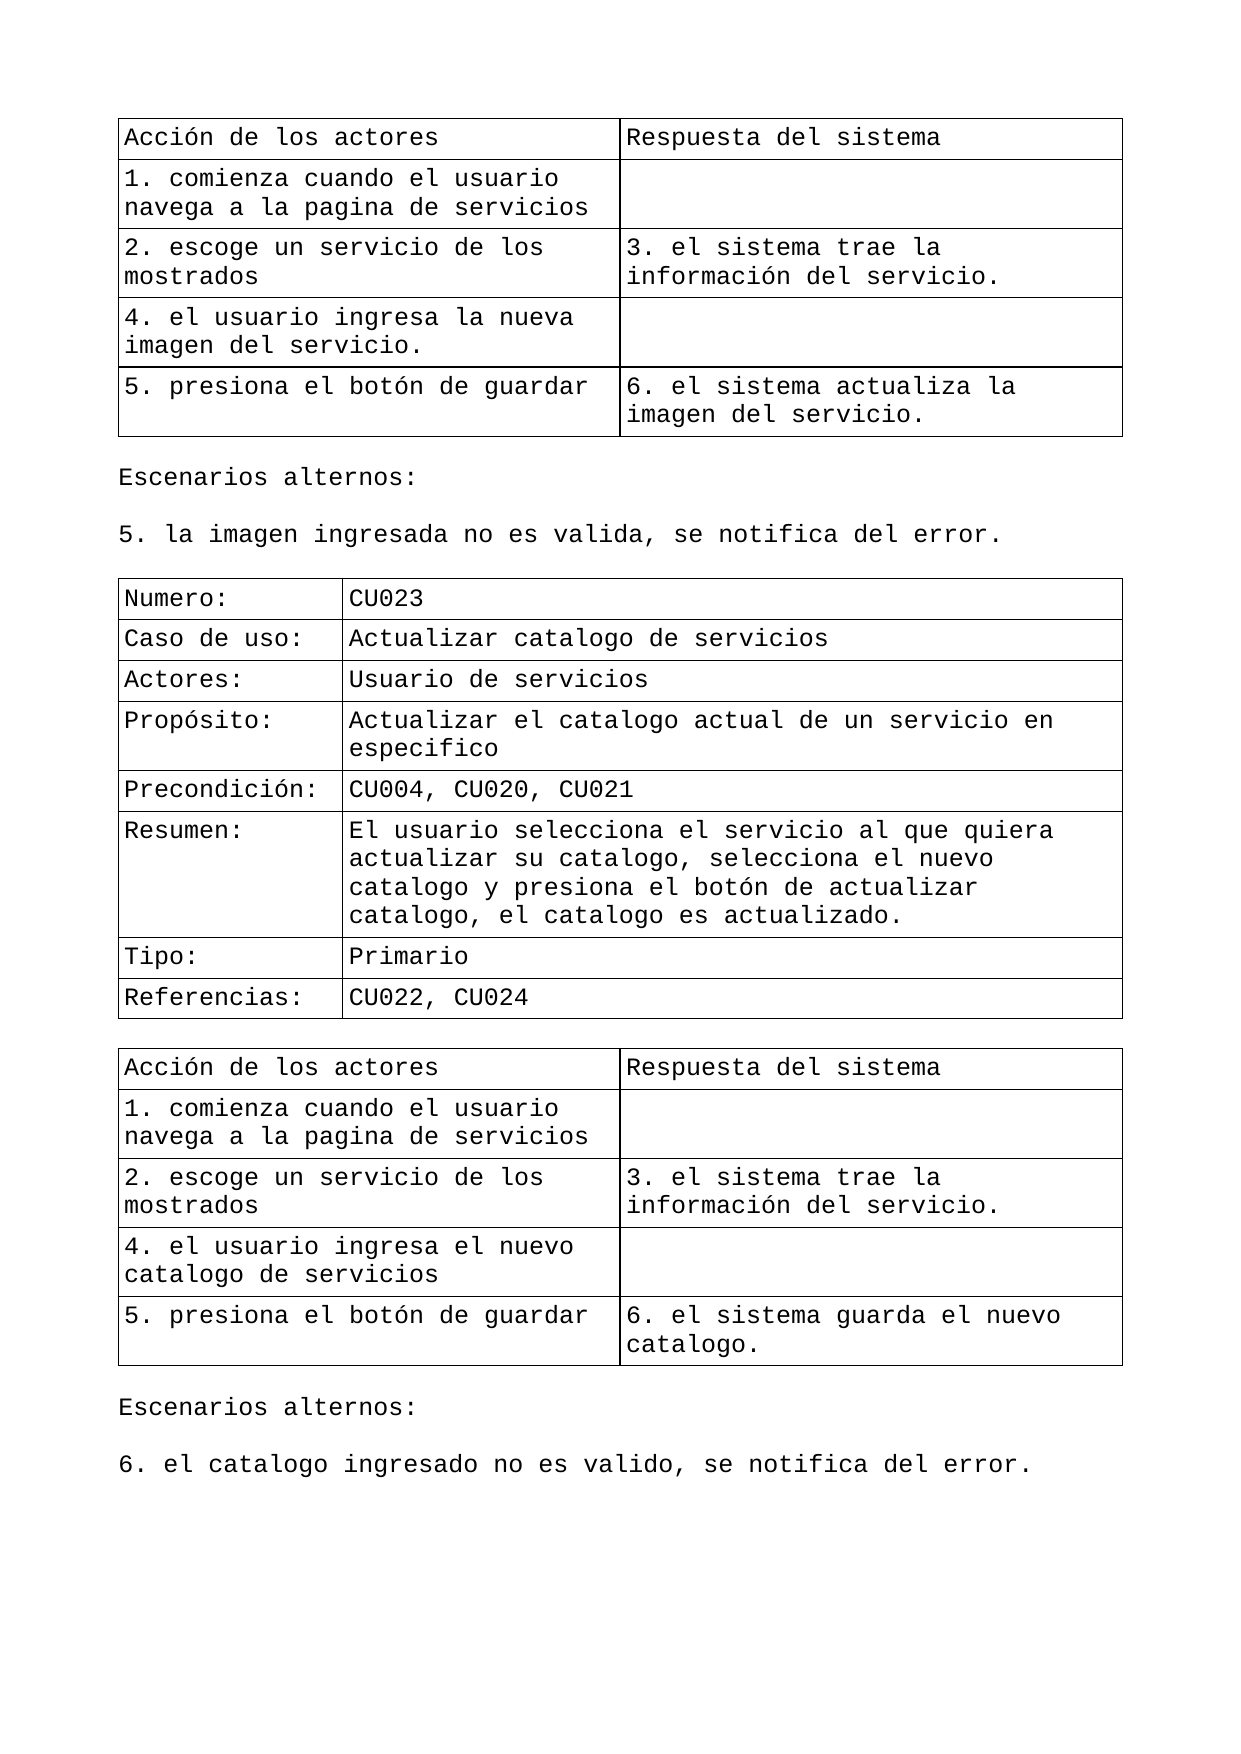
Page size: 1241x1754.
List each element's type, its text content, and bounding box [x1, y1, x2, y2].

table_cell Caso de uso: [119, 620, 342, 660]
table_header Acción de los actores [119, 119, 619, 159]
table_cell CU022, CU024 [343, 979, 1122, 1018]
table_cell 2. escoge un servicio de los mostrados [119, 229, 619, 297]
table_cell [621, 1090, 1122, 1158]
table_cell CU004, CU020, CU021 [343, 771, 1122, 811]
table_cell 3. el sistema trae la información del servicio. [621, 1159, 1122, 1227]
table_cell 6. el sistema actualiza la imagen del servicio. [621, 368, 1122, 436]
table_cell 2. escoge un servicio de los mostrados [119, 1159, 619, 1227]
table_header Numero: [119, 579, 342, 619]
table_cell 3. el sistema trae la información del servicio. [621, 229, 1122, 297]
table_cell 1. comienza cuando el usuario navega a la pagina de servicios [119, 1090, 619, 1158]
table_cell Primario [343, 938, 1122, 977]
table_header Respuesta del sistema [621, 1049, 1122, 1088]
table_header Acción de los actores [119, 1049, 619, 1088]
table_cell Propósito: [119, 702, 342, 770]
table_cell 4. el usuario ingresa el nuevo catalogo de servicios [119, 1228, 619, 1296]
table_cell [621, 1228, 1122, 1296]
table_cell Actores: [119, 661, 342, 701]
text 5. la imagen ingresada no es valida, se notifica del error. [118, 522, 1122, 550]
table_header Respuesta del sistema [621, 119, 1122, 159]
text Escenarios alternos: [118, 465, 1122, 493]
table_cell 5. presiona el botón de guardar [119, 368, 619, 436]
table_cell Precondición: [119, 771, 342, 811]
table_cell [621, 298, 1122, 366]
table_cell 6. el sistema guarda el nuevo catalogo. [621, 1297, 1122, 1365]
table_cell 1. comienza cuando el usuario navega a la pagina de servicios [119, 160, 619, 228]
text Escenarios alternos: [118, 1394, 1122, 1423]
table_cell [621, 160, 1122, 228]
table_cell Resumen: [119, 812, 342, 937]
table_cell El usuario selecciona el servicio al que quiera actualizar su catalogo, selecciona el nuevo catalogo y presiona el botón de actualizar catalogo, el catalogo es actualizado. [343, 812, 1122, 937]
table_cell Tipo: [119, 938, 342, 977]
table_cell Referencias: [119, 979, 342, 1018]
table_cell Actualizar catalogo de servicios [343, 620, 1122, 660]
table_cell Usuario de servicios [343, 661, 1122, 701]
text 6. el catalogo ingresado no es valido, se notifica del error. [118, 1451, 1122, 1479]
table_header CU023 [343, 579, 1122, 619]
table_cell 5. presiona el botón de guardar [119, 1297, 619, 1365]
table_cell 4. el usuario ingresa la nueva imagen del servicio. [119, 298, 619, 366]
table_cell Actualizar el catalogo actual de un servicio en especifico [343, 702, 1122, 770]
